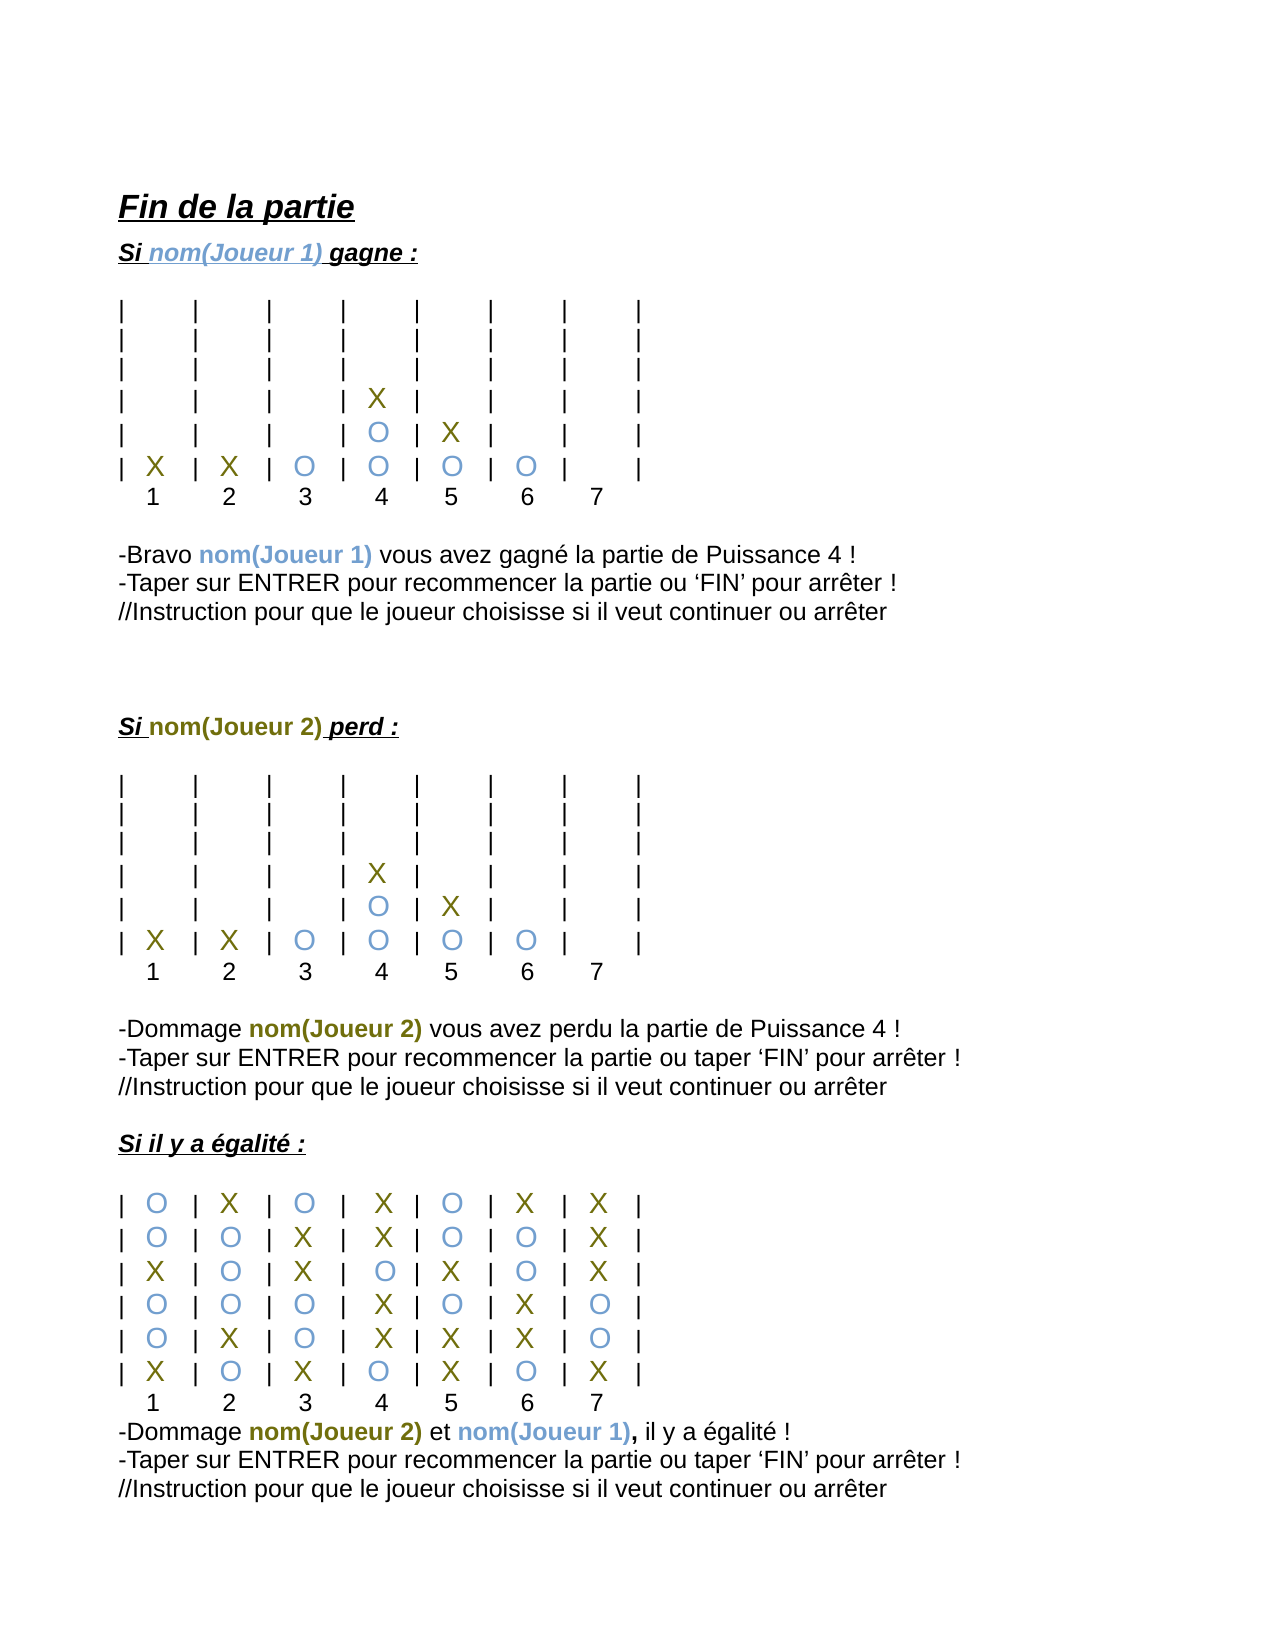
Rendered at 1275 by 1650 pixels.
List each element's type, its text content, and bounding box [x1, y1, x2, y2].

subtitle Fin de la partie [118, 187, 1157, 225]
text | X | X | O | O | O | O | | [118, 448, 1157, 482]
text 1 2 3 4 5 6 7 [118, 956, 1157, 985]
text | X | O | X | O | X | O | X | [118, 1354, 1157, 1388]
text | | | | O | X | | | [118, 415, 1157, 448]
text | | | | | | | | [118, 295, 1157, 324]
text -Bravo nom(Joueur 1) vous avez gagné la partie de Puissance 4 ! [118, 539, 1157, 568]
text -Taper sur ENTRER pour recommencer la partie ou ‘FIN’ pour arrêter ! [118, 568, 1157, 597]
text | | | | X | | | | [118, 856, 1157, 889]
text -Taper sur ENTRER pour recommencer la partie ou taper ‘FIN’ pour arrêter ! [118, 1445, 1157, 1474]
text | | | | | | | | [118, 769, 1157, 798]
text Si il y a égalité : [118, 1129, 1157, 1158]
text | O | O | O | X | O | X | O | [118, 1287, 1157, 1321]
text | O | X | O | X | X | X | O | [118, 1321, 1157, 1354]
text //Instruction pour que le joueur choisisse si il veut continuer ou arrêter [118, 1071, 1157, 1100]
text -Dommage nom(Joueur 2) vous avez perdu la partie de Puissance 4 ! [118, 1014, 1157, 1043]
text Si nom(Joueur 1) gagne : [118, 238, 1157, 266]
text //Instruction pour que le joueur choisisse si il veut continuer ou arrêter [118, 1474, 1157, 1503]
text | | | | X | | | | [118, 381, 1157, 415]
text | O | O | X | X | O | O | X | [118, 1220, 1157, 1253]
text | O | X | O | X | O | X | X | [118, 1186, 1157, 1220]
text -Taper sur ENTRER pour recommencer la partie ou taper ‘FIN’ pour arrêter ! [118, 1043, 1157, 1071]
text //Instruction pour que le joueur choisisse si il veut continuer ou arrêter [118, 597, 1157, 626]
text | | | | | | | | [118, 353, 1157, 381]
text | X | X | O | O | O | O | | [118, 923, 1157, 956]
text | X | O | X | O | X | O | X | [118, 1253, 1157, 1287]
text | | | | | | | | [118, 798, 1157, 827]
text 1 2 3 4 5 6 7 [118, 482, 1157, 511]
text 1 2 3 4 5 6 7 [118, 1388, 1157, 1416]
text -Dommage nom(Joueur 2) et nom(Joueur 1), il y a égalité ! [118, 1416, 1157, 1445]
text | | | | O | X | | | [118, 889, 1157, 923]
text Si nom(Joueur 2) perd : [118, 712, 1157, 741]
text | | | | | | | | [118, 324, 1157, 353]
text | | | | | | | | [118, 827, 1157, 856]
